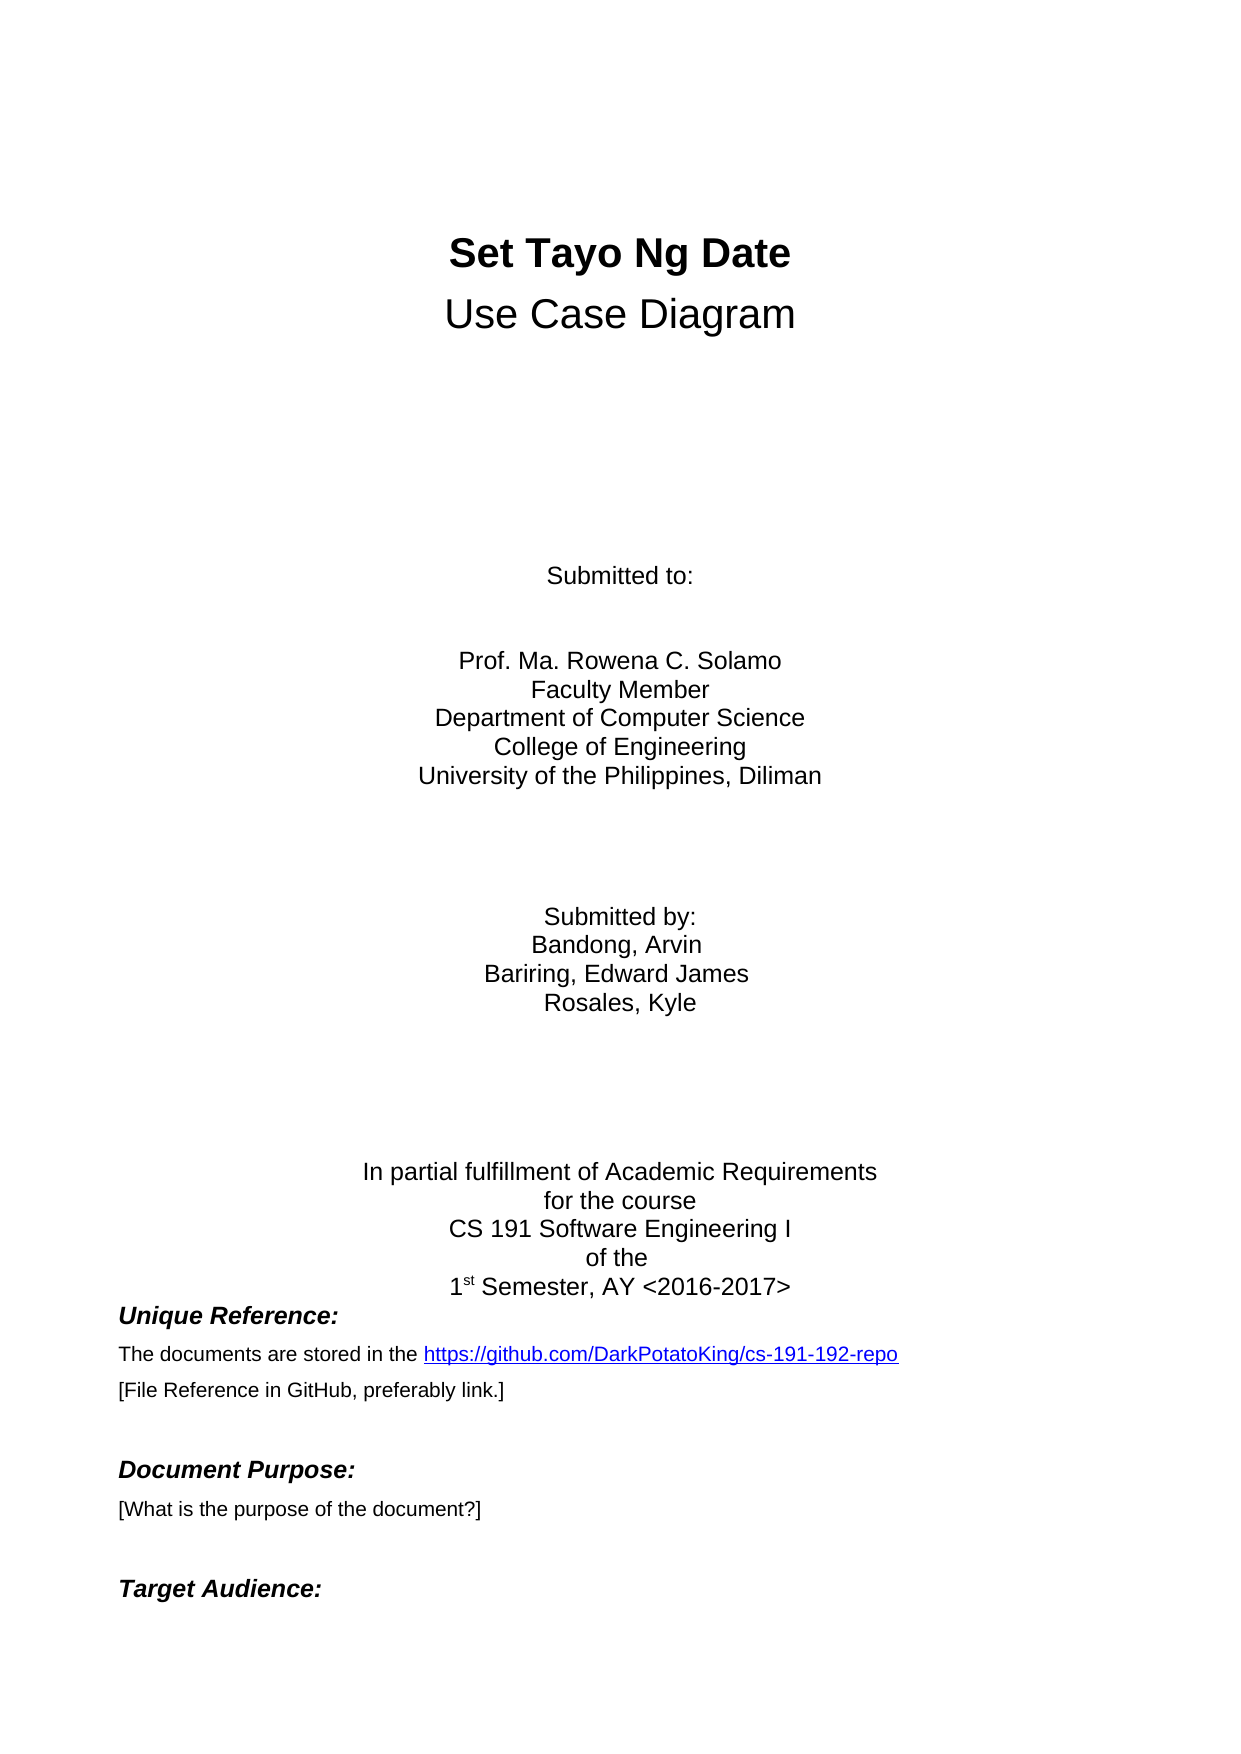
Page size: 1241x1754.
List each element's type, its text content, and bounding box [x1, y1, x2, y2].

text Submitted by: [118, 902, 1122, 931]
text 1st Semester, AY <2016-2017> [118, 1272, 1122, 1301]
text Set Tayo Ng Date [118, 229, 1122, 277]
text [What is the purpose of the document?] [118, 1497, 1122, 1521]
text CS 191 Software Engineering I [118, 1214, 1122, 1243]
text for the course [118, 1186, 1122, 1214]
text In partial fulfillment of Academic Requirements [118, 1157, 1122, 1186]
text Prof. Ma. Rowena C. Solamo [118, 646, 1122, 675]
text Rosales, Kyle [118, 988, 1122, 1017]
text Faculty Member [118, 675, 1122, 703]
text Target Audience: [118, 1573, 1122, 1602]
text College of Engineering [118, 732, 1122, 761]
text University of the Philippines, Diliman [118, 761, 1122, 790]
text [File Reference in GitHub, preferably link.] [118, 1378, 1122, 1402]
text Department of Computer Science [118, 703, 1122, 732]
text Unique Reference: [118, 1301, 1122, 1329]
text The documents are stored in the https://github.com/DarkPotatoKing/cs-191-192-repo [118, 1342, 1122, 1366]
text of the [118, 1243, 1122, 1272]
text Submitted to: [118, 561, 1122, 590]
text Bariring, Edward James [118, 959, 1122, 988]
text Use Case Diagram [118, 289, 1122, 337]
text Document Purpose: [118, 1455, 1122, 1484]
text Bandong, Arvin [118, 931, 1122, 959]
